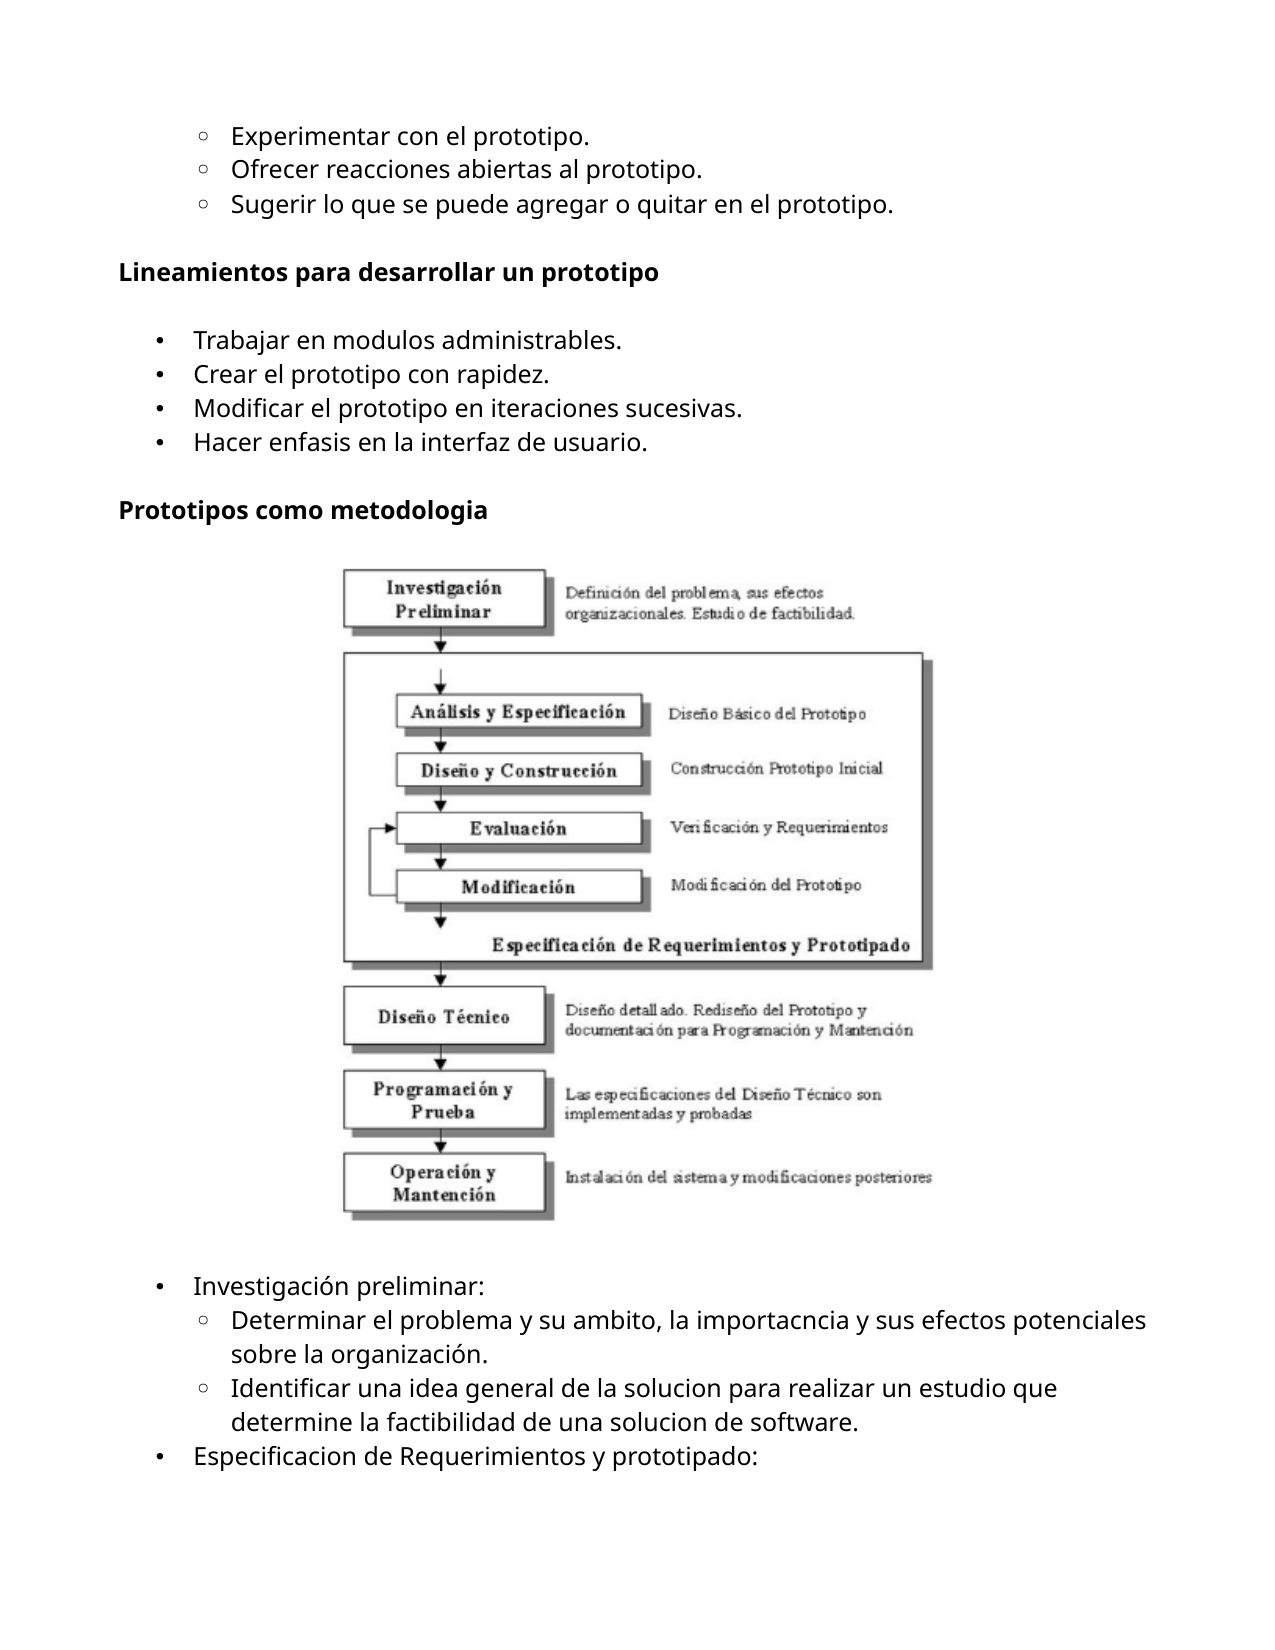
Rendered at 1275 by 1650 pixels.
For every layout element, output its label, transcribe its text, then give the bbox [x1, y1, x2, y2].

list Trabajar en modulos administrables. [156, 322, 1157, 357]
list Experimentar con el prototipo. [193, 118, 1157, 152]
list Hacer enfasis en la interfaz de usuario. [156, 425, 1157, 459]
list Especificacion de Requerimientos y prototipado: [156, 1439, 1157, 1473]
text Prototipos como metodologia [118, 493, 1157, 527]
list Investigación preliminar: [156, 1268, 1157, 1302]
text Lineamientos para desarrollar un prototipo [118, 254, 1157, 288]
list Identificar una idea general de la solucion para realizar un estudio que determine la factibilidad de una solucion de software. [193, 1371, 1157, 1439]
list Sugerir lo que se puede agregar o quitar en el prototipo. [193, 186, 1157, 220]
picture [331, 561, 944, 1235]
list Ofrecer reacciones abiertas al prototipo. [193, 152, 1157, 186]
list Modificar el prototipo en iteraciones sucesivas. [156, 391, 1157, 425]
list Determinar el problema y su ambito, la importacncia y sus efectos potenciales sobre la organización. [193, 1302, 1157, 1371]
list Crear el prototipo con rapidez. [156, 357, 1157, 391]
